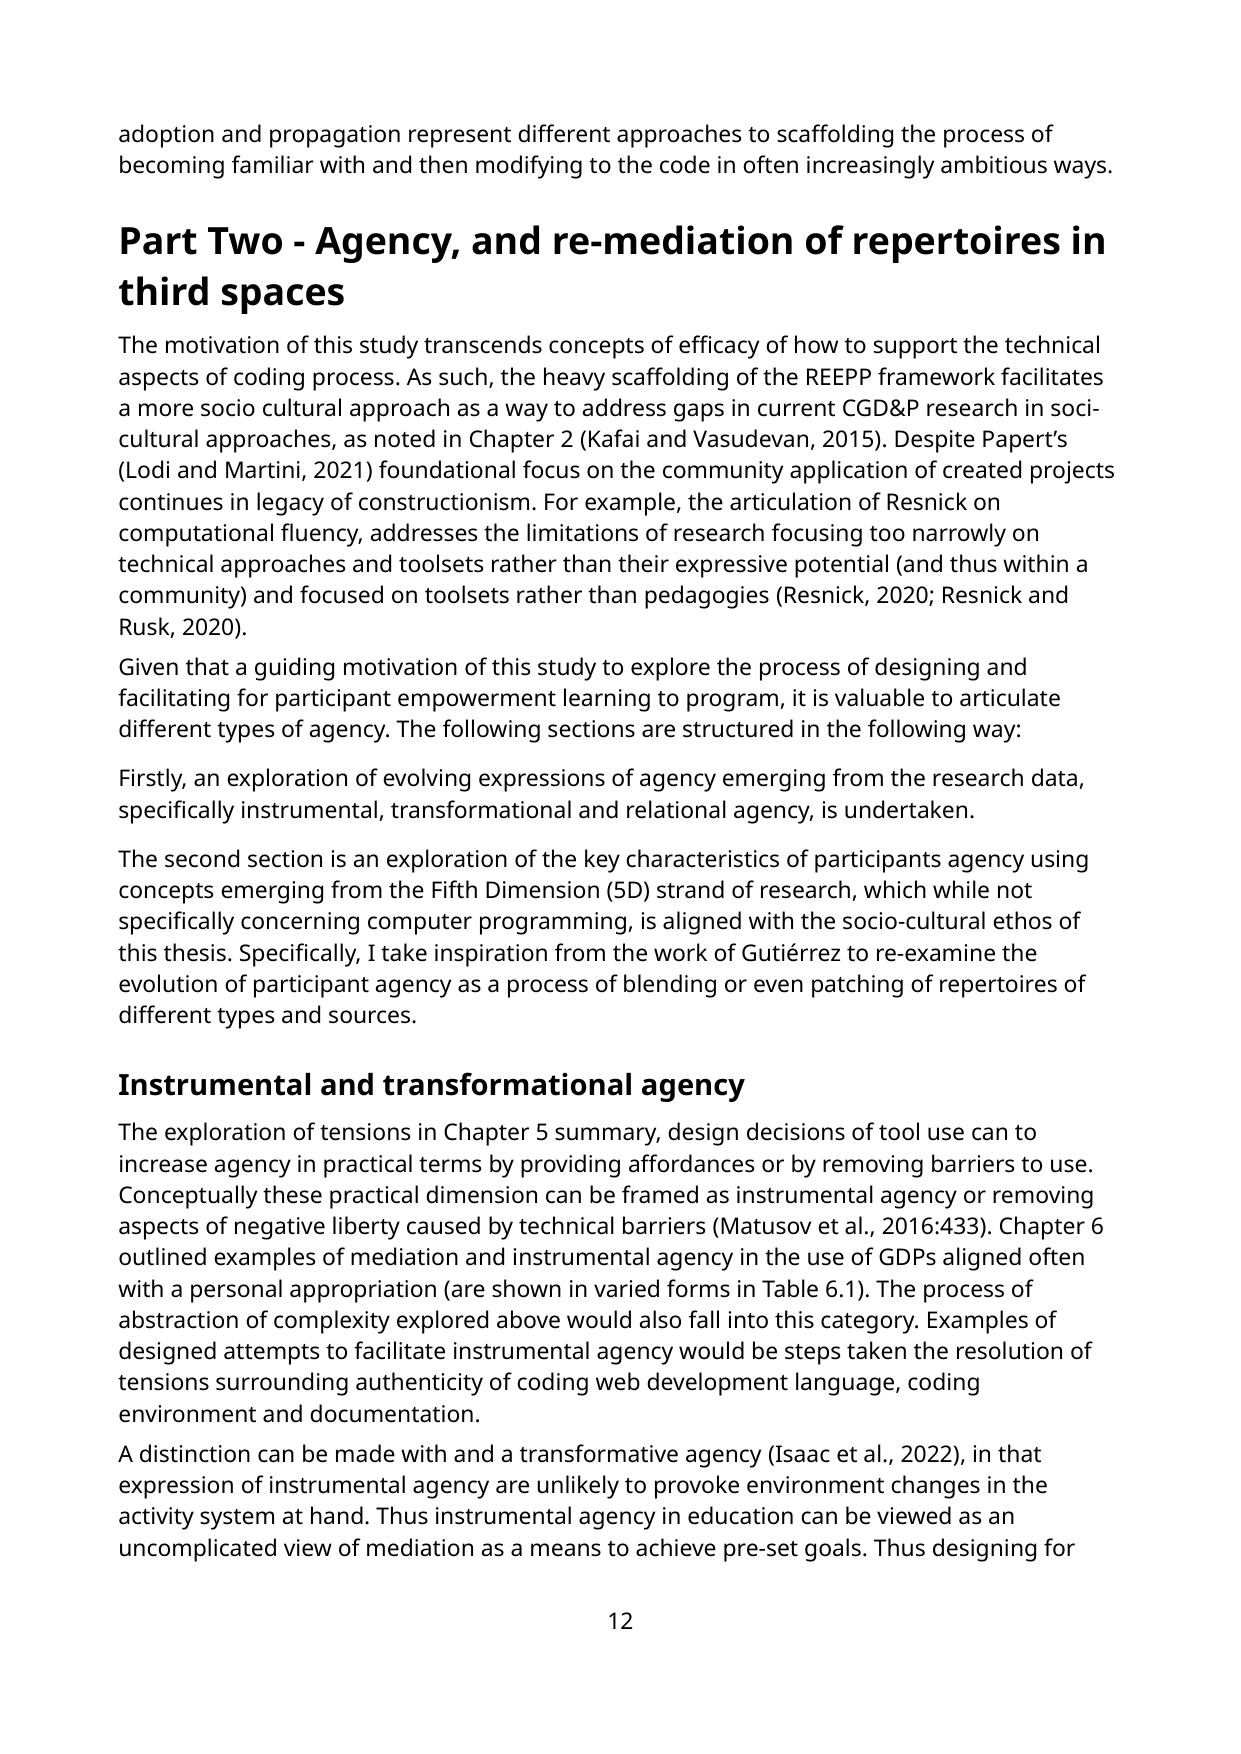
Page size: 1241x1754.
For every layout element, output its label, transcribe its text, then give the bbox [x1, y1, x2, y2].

subtitle Part Two - Agency, and re-mediation of repertoires in third spaces [118, 214, 1122, 317]
text A distinction can be made with and a transformative agency (Isaac et al., 2022), in that expression of instrumental agency are unlikely to provoke environment changes in the activity system at hand. Thus instrumental agency in education can be viewed as an uncomplicated view of mediation as a means to achieve pre-set goals. Thus designing for [118, 1438, 1122, 1563]
text Firstly, an exploration of evolving expressions of agency emerging from the research data, specifically instrumental, transformational and relational agency, is undertaken. [118, 762, 1122, 825]
text The exploration of tensions in Chapter 5 summary, design decisions of tool use can to increase agency in practical terms by providing affordances or by removing barriers to use. Conceptually these practical dimension can be framed as instrumental agency or removing aspects of negative liberty caused by technical barriers (Matusov et al., 2016:433). Chapter 6 outlined examples of mediation and instrumental agency in the use of GDPs aligned often with a personal appropriation (are shown in varied forms in Table 6.1). The process of abstraction of complexity explored above would also fall into this category. Examples of designed attempts to facilitate instrumental agency would be steps taken the resolution of tensions surrounding authenticity of coding web development language, coding environment and documentation. [118, 1116, 1122, 1429]
text Given that a guiding motivation of this study to explore the process of designing and facilitating for participant empowerment learning to program, it is valuable to articulate different types of agency. The following sections are structured in the following way: [118, 651, 1122, 744]
text adoption and propagation represent different approaches to scaffolding the process of becoming familiar with and then modifying to the code in often increasingly ambitious ways. [118, 118, 1122, 181]
text The motivation of this study transcends concepts of efficacy of how to support the technical aspects of coding process. As such, the heavy scaffolding of the REEPP framework facilitates a more socio cultural approach as a way to address gaps in current CGD&P research in soci-cultural approaches, as noted in Chapter 2 (Kafai and Vasudevan, 2015). Despite Papert’s (Lodi and Martini, 2021) foundational focus on the community application of created projects continues in legacy of constructionism. For example, the articulation of Resnick on computational fluency, addresses the limitations of research focusing too narrowly on technical approaches and toolsets rather than their expressive potential (and thus within a community) and focused on toolsets rather than pedagogies (Resnick, 2020; Resnick and Rusk, 2020). [118, 329, 1122, 642]
subtitle Instrumental and transformational agency [118, 1064, 1122, 1104]
text The second section is an exploration of the key characteristics of participants agency using concepts emerging from the Fifth Dimension (5D) strand of research, which while not specifically concerning computer programming, is aligned with the socio-cultural ethos of this thesis. Specifically, I take inspiration from the work of Gutiérrez to re-examine the evolution of participant agency as a process of blending or even patching of repertoires of different types and sources. [118, 843, 1122, 1030]
